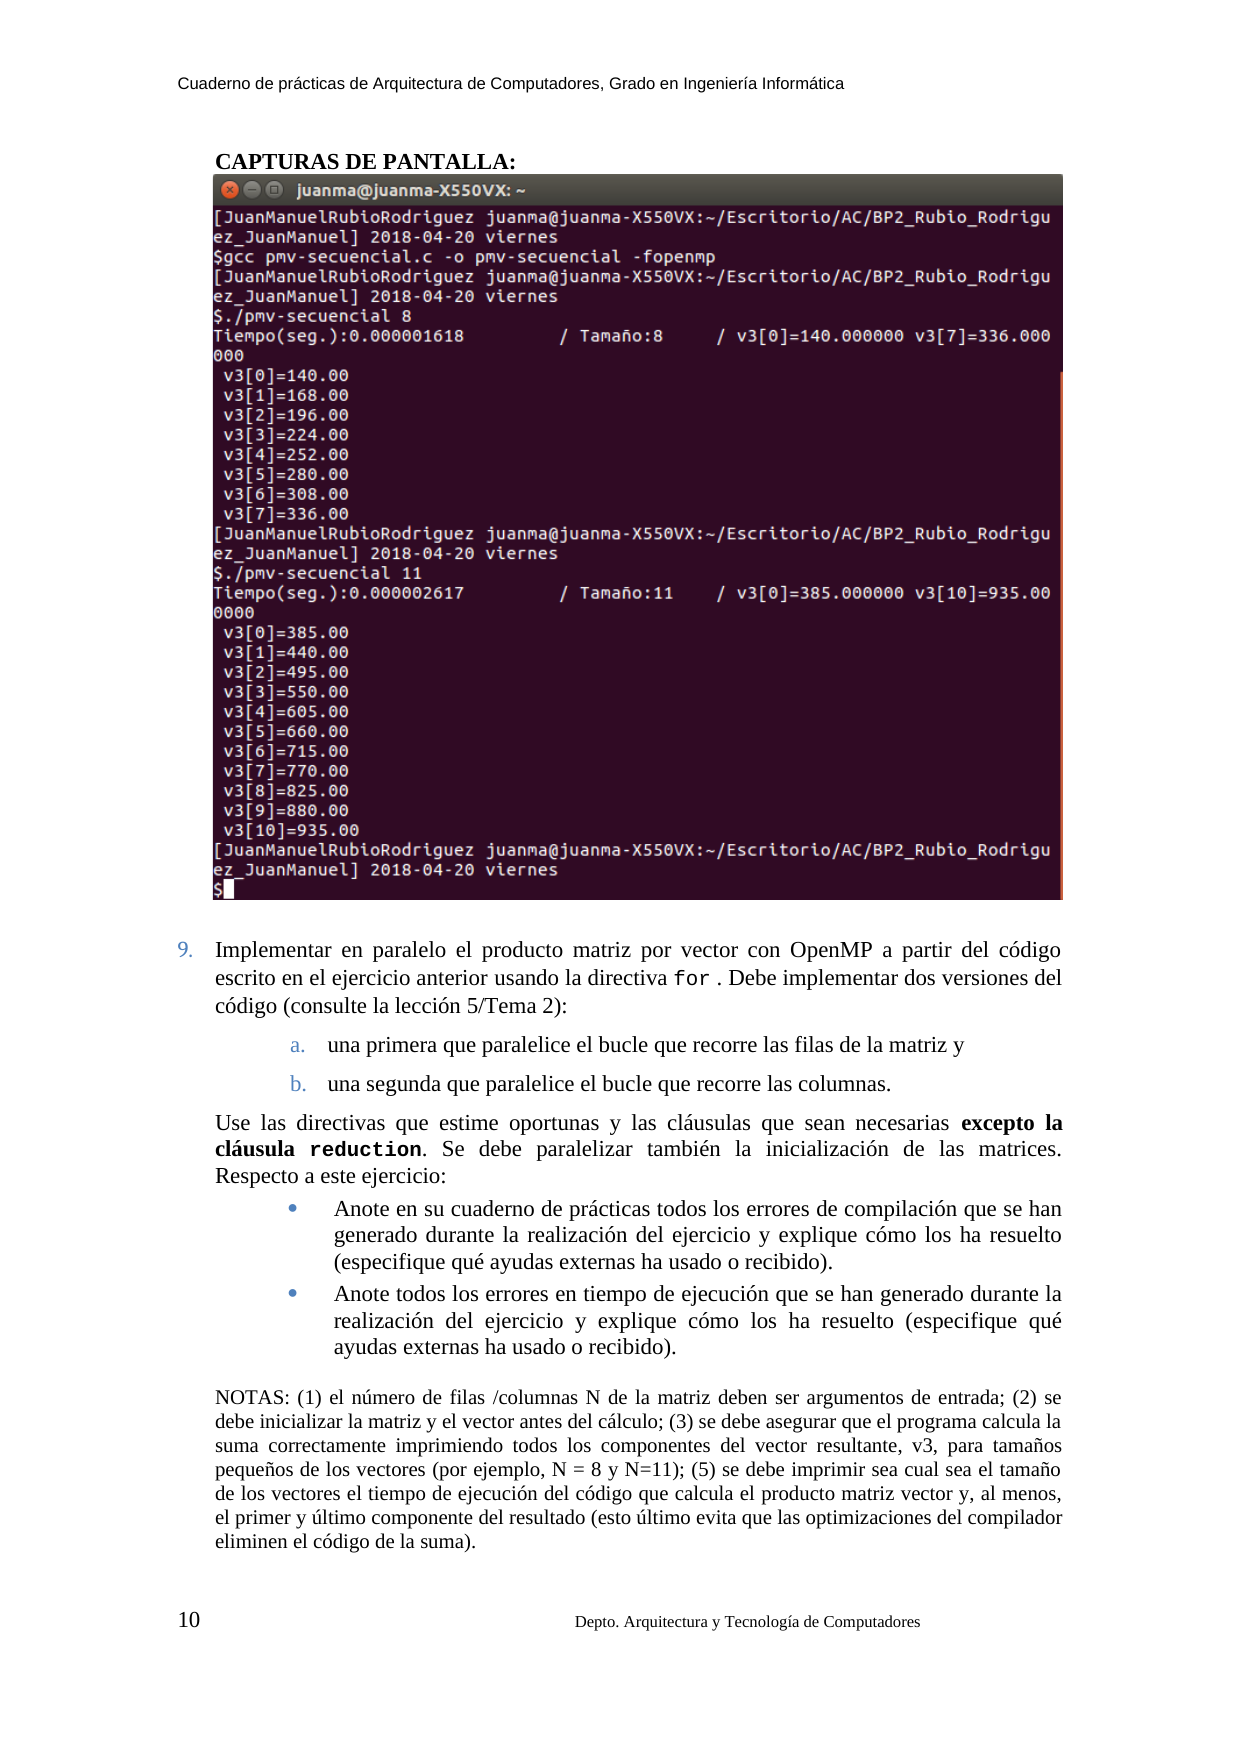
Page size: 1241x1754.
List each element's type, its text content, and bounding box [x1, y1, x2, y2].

list una primera que paralelice el bucle que recorre las filas de la matriz y [290, 1031, 1063, 1057]
picture [212, 174, 1063, 900]
text CAPTURAS DE PANTALLA: [215, 148, 1063, 174]
list Anote en su cuaderno de prácticas todos los errores de compilación que se han generado durante la realización del ejercicio y explique cómo los ha resuelto (especifique qué ayudas externas ha usado o recibido). [288, 1195, 1063, 1274]
list Use las directivas que estime oportunas y las cláusulas que sean necesarias excepto la cláusula reduction. Se debe paralelizar también la inicialización de las matrices. Respecto a este ejercicio: [215, 1109, 1063, 1189]
list NOTAS: (1) el número de filas /columnas N de la matriz deben ser argumentos de entrada; (2) se debe inicializar la matriz y el vector antes del cálculo; (3) se debe asegurar que el programa calcula la suma correctamente imprimiendo todos los componentes del vector resultante, v3, para tamaños pequeños de los vectores (por ejemplo, N = 8 y N=11); (5) se debe imprimir sea cual sea el tamaño de los vectores el tiempo de ejecución del código que calcula el producto matriz vector y, al menos, el primer y último componente del resultado (esto último evita que las optimizaciones del compilador eliminen el código de la suma). [215, 1384, 1063, 1553]
list una segunda que paralelice el bucle que recorre las columnas. [290, 1070, 1063, 1096]
list Implementar en paralelo el producto matriz por vector con OpenMP a partir del código escrito en el ejercicio anterior usando la directiva for . Debe implementar dos versiones del código (consulte la lección 5/Tema 2): [177, 936, 1063, 1018]
list Anote todos los errores en tiempo de ejecución que se han generado durante la realización del ejercicio y explique cómo los ha resuelto (especifique qué ayudas externas ha usado o recibido). [288, 1281, 1063, 1359]
